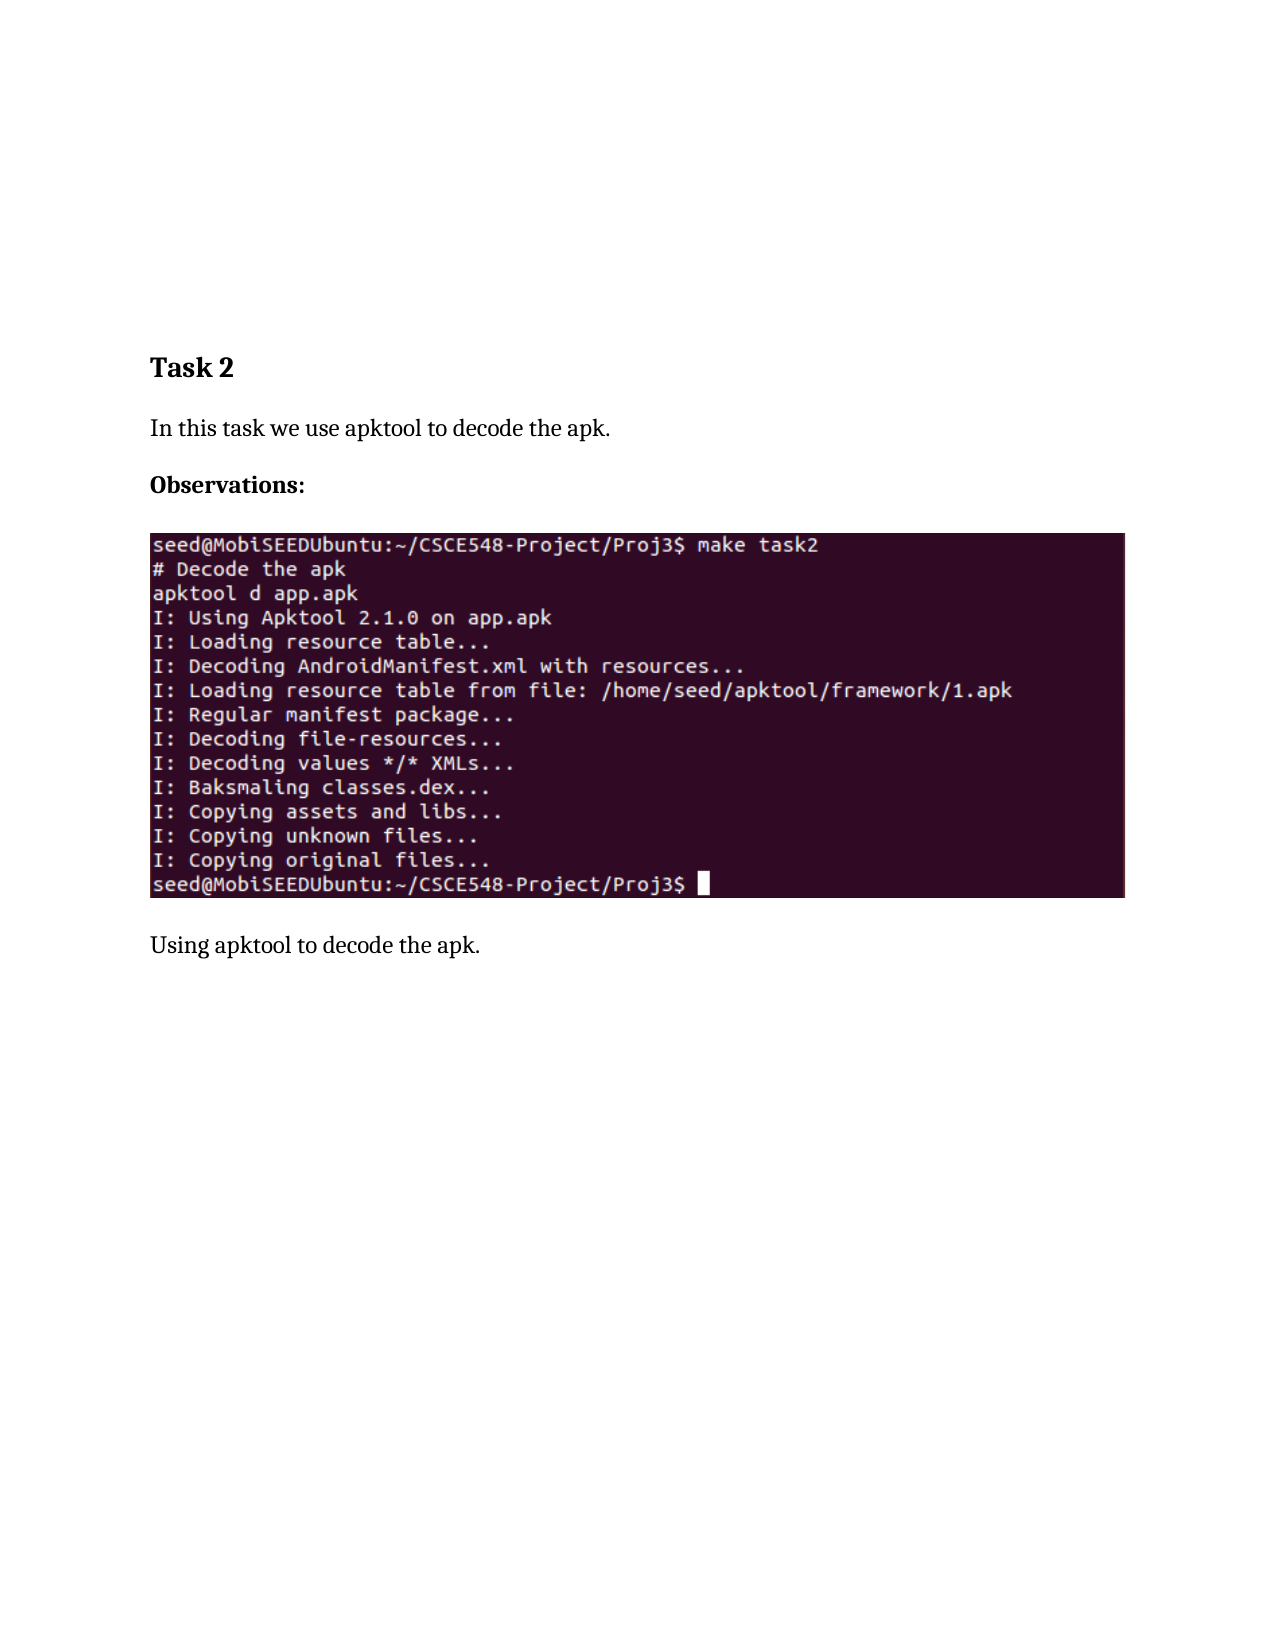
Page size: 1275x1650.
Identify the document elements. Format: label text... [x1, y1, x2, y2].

picture [150, 533, 1125, 898]
text Observations: [150, 471, 1125, 500]
text In this task we use apktool to decode the apk. [150, 413, 1125, 442]
text Task 2 [150, 351, 1125, 385]
text Using apktool to decode the apk. [150, 931, 1125, 960]
